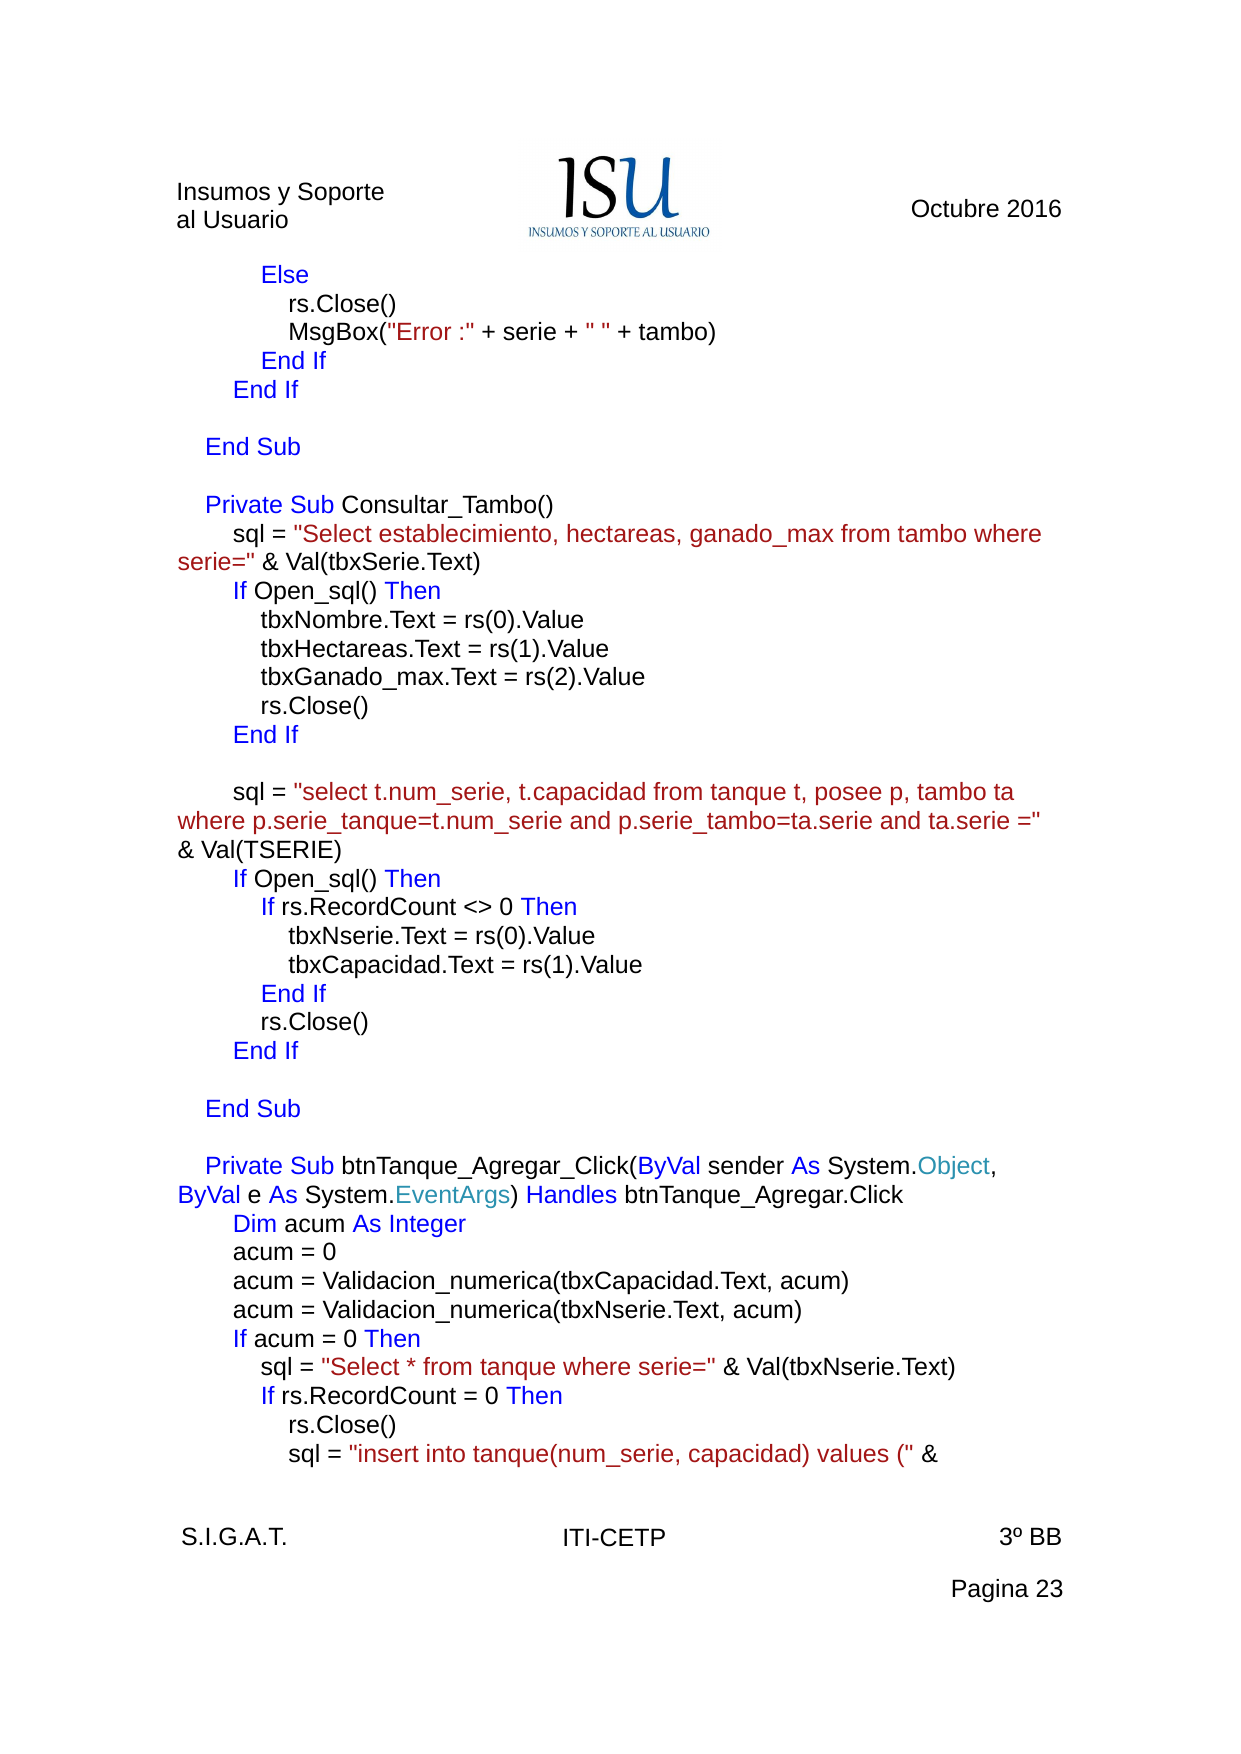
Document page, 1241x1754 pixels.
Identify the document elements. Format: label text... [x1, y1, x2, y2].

text acum = Validacion_numerica(tbxNserie.Text, acum) [177, 1295, 1063, 1323]
text acum = 0 [177, 1237, 1063, 1266]
text Dim acum As Integer [177, 1208, 1063, 1237]
text sql = "Select establecimiento, hectareas, ganado_max from tambo where serie=" & Val(tbxSerie.Text) [177, 518, 1063, 576]
text tbxHectareas.Text = rs(1).Value [177, 633, 1063, 662]
text Private Sub btnTanque_Agregar_Click(ByVal sender As System.Object, ByVal e As System.EventArgs) Handles btnTanque_Agregar.Click [177, 1151, 1063, 1208]
text tbxCapacidad.Text = rs(1).Value [177, 950, 1063, 978]
text tbxNserie.Text = rs(0).Value [177, 921, 1063, 950]
text End Sub [177, 432, 1063, 461]
text MsgBox("Error :" + serie + " " + tambo) [177, 317, 1063, 346]
text End Sub [177, 1093, 1063, 1122]
text sql = "insert into tanque(num_serie, capacidad) values (" & [177, 1438, 1063, 1467]
text Private Sub Consultar_Tambo() [177, 490, 1063, 518]
text End If [177, 978, 1063, 1007]
text If Open_sql() Then [177, 576, 1063, 605]
text tbxGanado_max.Text = rs(2).Value [177, 662, 1063, 691]
text End If [177, 720, 1063, 748]
text If rs.RecordCount <> 0 Then [177, 892, 1063, 921]
text sql = "select t.num_serie, t.capacidad from tanque t, posee p, tambo ta where p.serie_tanque=t.num_serie and p.serie_tambo=ta.serie and ta.serie =" & Val(TSERIE) [177, 777, 1063, 863]
text acum = Validacion_numerica(tbxCapacidad.Text, acum) [177, 1266, 1063, 1295]
text rs.Close() [177, 1410, 1063, 1438]
text rs.Close() [177, 288, 1063, 317]
text End If [177, 1036, 1063, 1065]
text End If [177, 375, 1063, 403]
text rs.Close() [177, 1007, 1063, 1036]
text rs.Close() [177, 691, 1063, 720]
text If rs.RecordCount = 0 Then [177, 1381, 1063, 1410]
text If Open_sql() Then [177, 863, 1063, 892]
text sql = "Select * from tanque where serie=" & Val(tbxNserie.Text) [177, 1352, 1063, 1381]
text tbxNombre.Text = rs(0).Value [177, 605, 1063, 633]
text If acum = 0 Then [177, 1323, 1063, 1352]
text Else [177, 260, 1063, 288]
picture [517, 138, 723, 252]
text End If [177, 346, 1063, 375]
